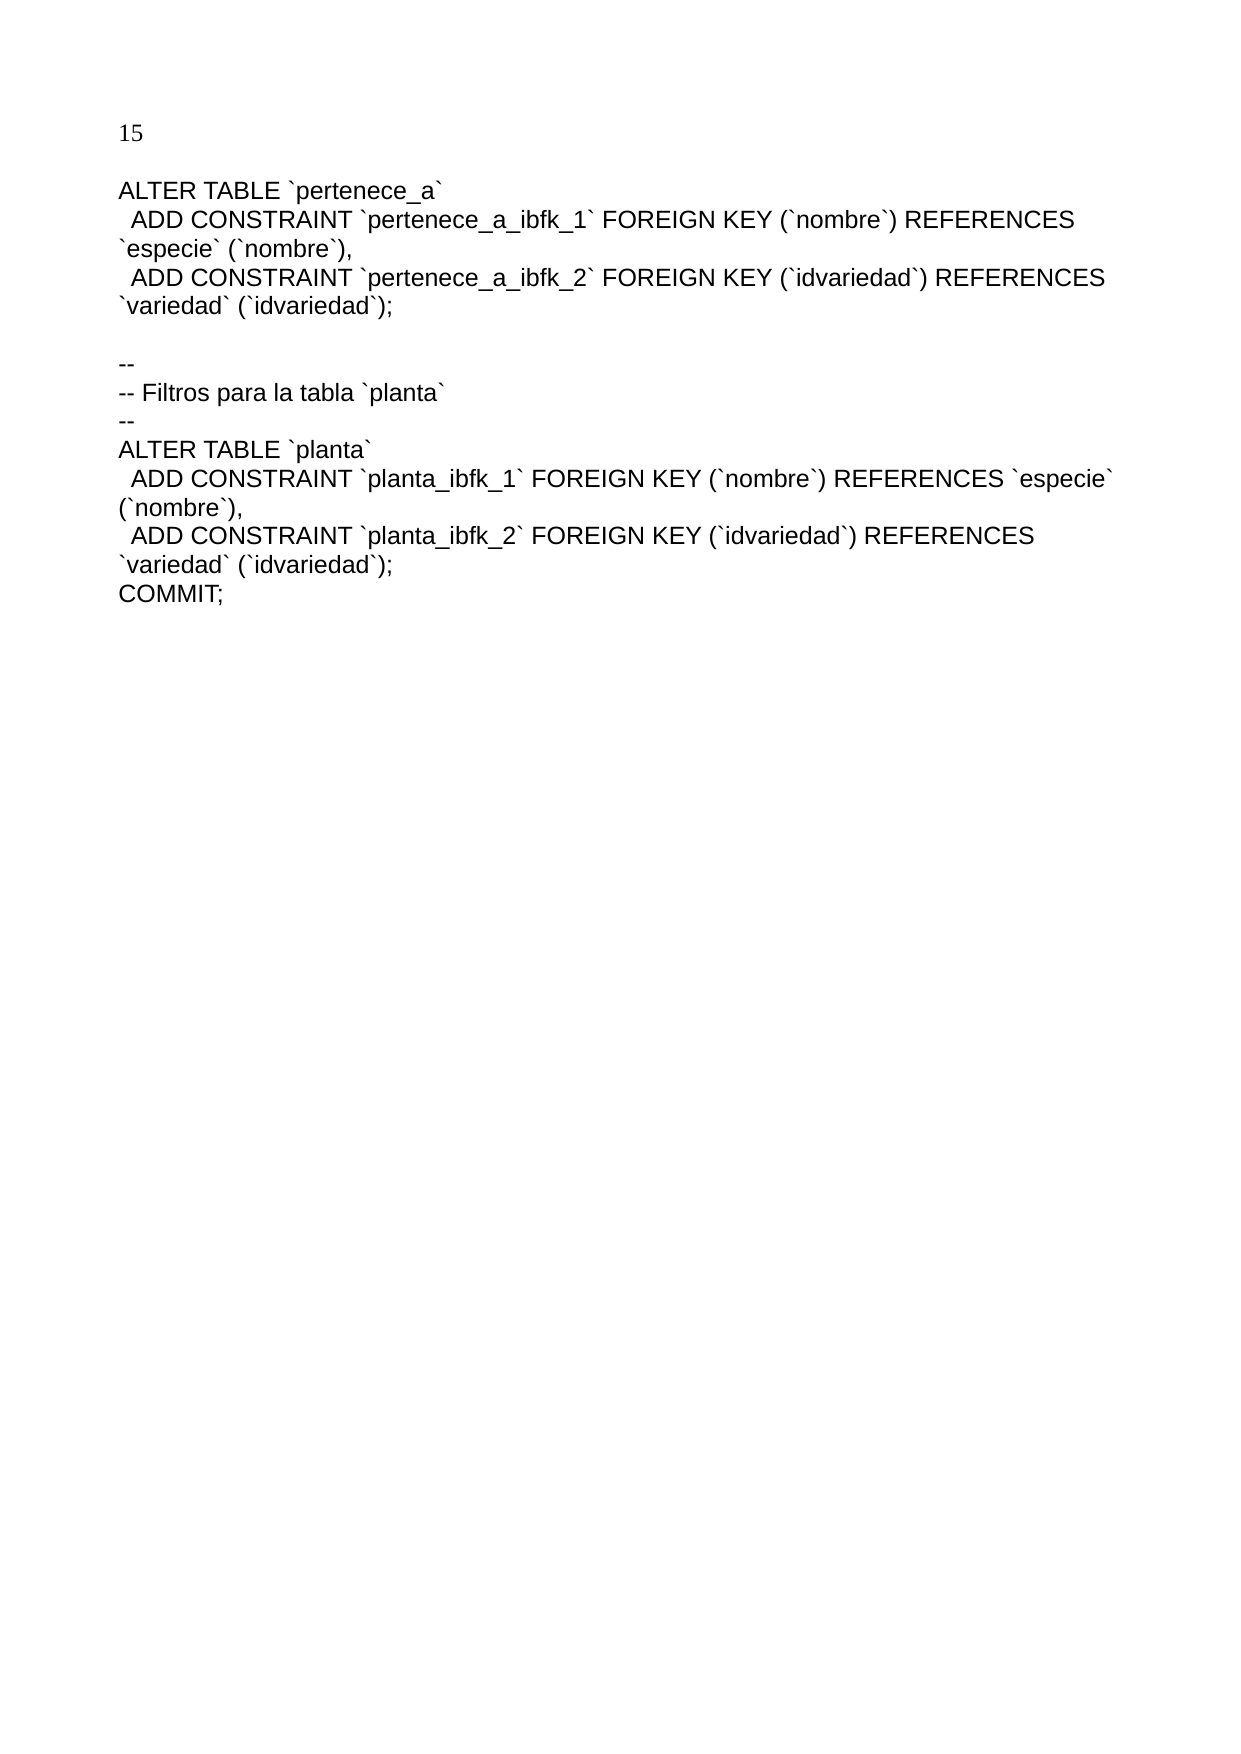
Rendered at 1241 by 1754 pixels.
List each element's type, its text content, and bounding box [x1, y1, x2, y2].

text -- ALTER TABLE `pertenece_a` ADD CONSTRAINT `pertenece_a_ibfk_1` FOREIGN KEY (`nombre`) REFERENCES `especie` (`nombre`), ADD CONSTRAINT `pertenece_a_ibfk_2` FOREIGN KEY (`idvariedad`) REFERENCES `variedad` (`idvariedad`); -- -- Filtros para la tabla `planta` -- ALTER TABLE `planta` ADD CONSTRAINT `planta_ibfk_1` FOREIGN KEY (`nombre`) REFERENCES `especie` (`nombre`), ADD CONSTRAINT `planta_ibfk_2` FOREIGN KEY (`idvariedad`) REFERENCES `variedad` (`idvariedad`); COMMIT; [118, 176, 1122, 636]
